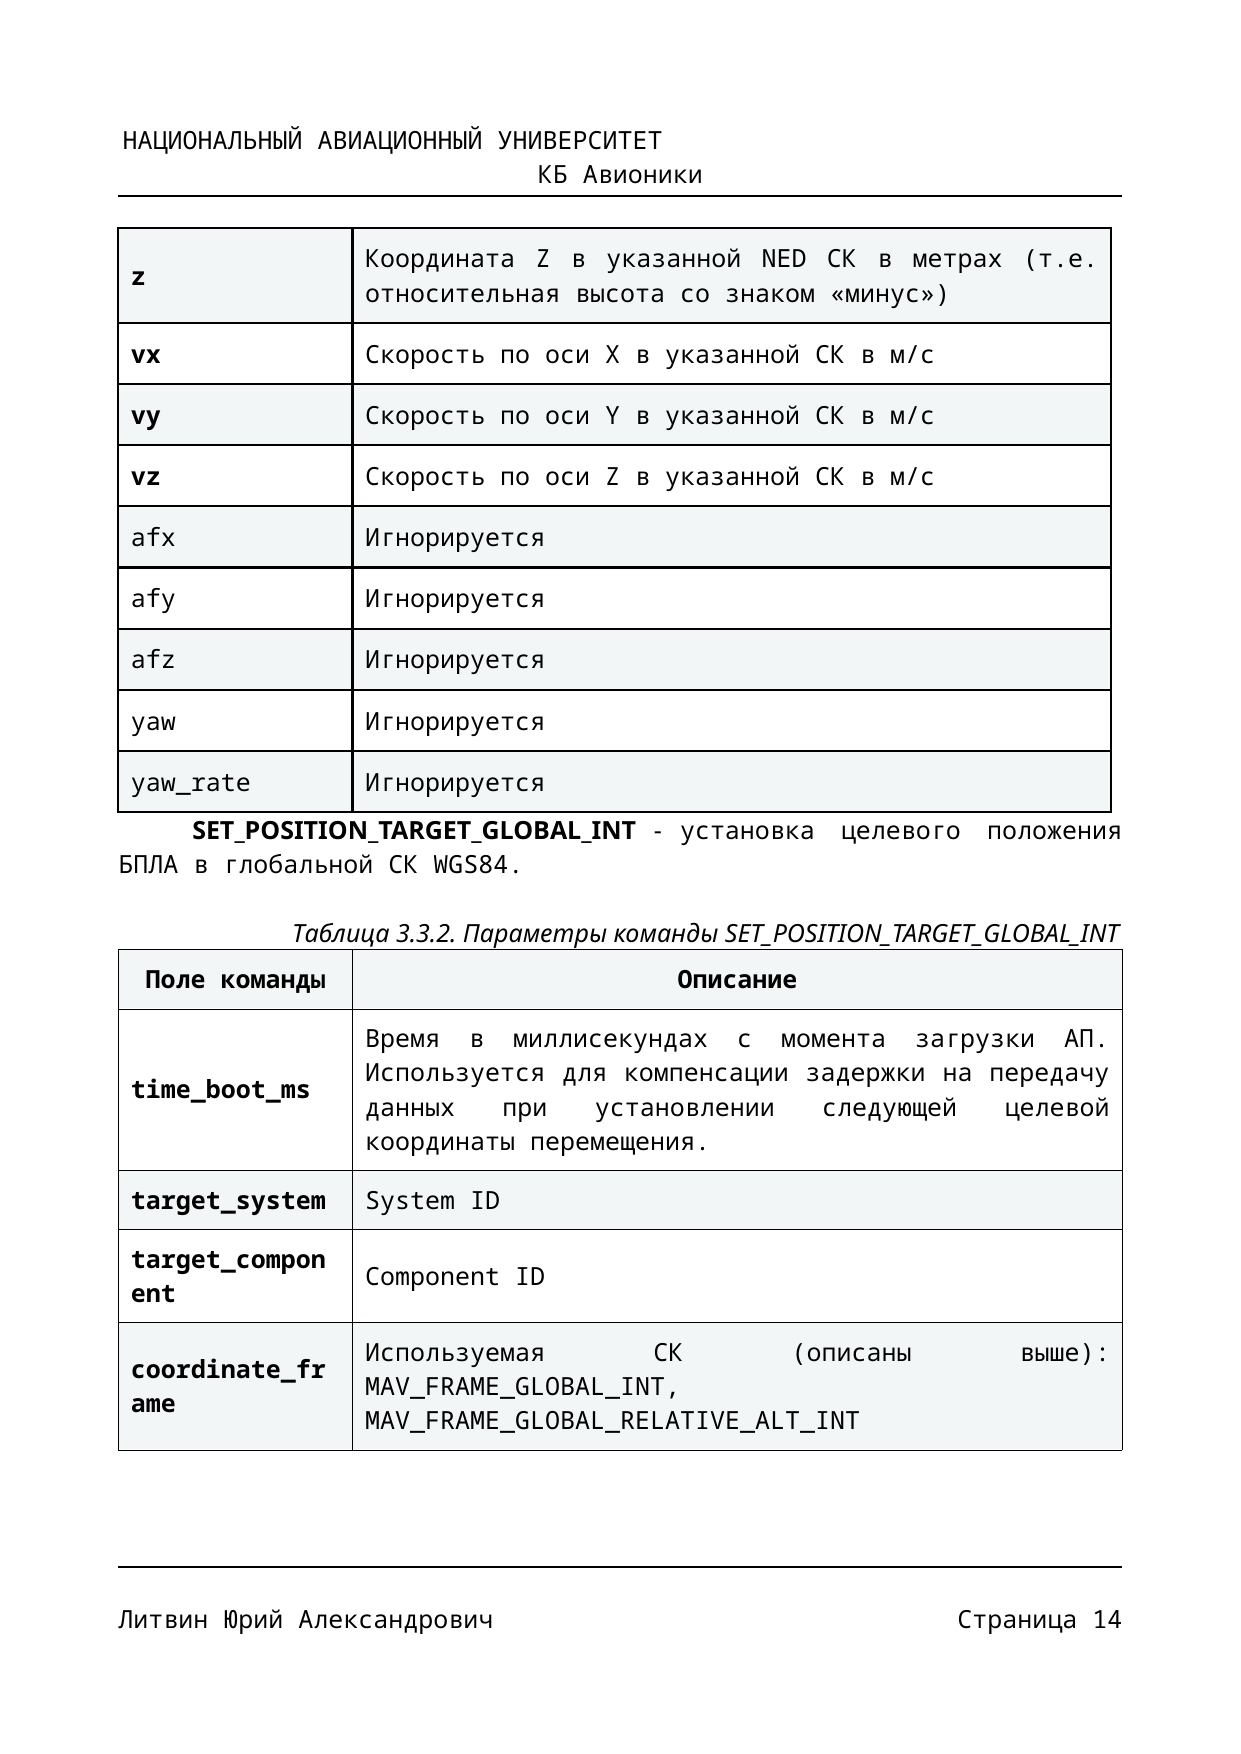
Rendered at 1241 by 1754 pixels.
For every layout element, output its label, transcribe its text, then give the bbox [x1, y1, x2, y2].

table_cell yaw [119, 691, 351, 750]
table_cell vx [119, 324, 351, 383]
table_cell Игнорируется [354, 691, 1110, 750]
table_cell afx [119, 507, 351, 566]
table_cell Скорость по оси X в указанной СК в м/с [354, 324, 1110, 383]
table_cell target_system [119, 1171, 352, 1229]
table_cell vy [119, 385, 351, 444]
table_cell vz [119, 446, 351, 505]
table_cell Используемая СК (описаны выше): MAV_FRAME_GLOBAL_INT, MAV_FRAME_GLOBAL_RELATIVE_ALT_INT [353, 1323, 1122, 1449]
table_cell coordinate_frame [119, 1323, 352, 1449]
table_header Поле команды [119, 950, 352, 1008]
table_cell System ID [353, 1171, 1122, 1229]
table_cell z [119, 229, 351, 322]
text SET_POSITION_TARGET_GLOBAL_INT - установка целевого положения БПЛА в глобальной СК WGS84. [118, 813, 1122, 881]
text Таблица 3.3.2. Параметры команды SET_POSITION_TARGET_GLOBAL_INT [118, 915, 1122, 949]
table_cell Скорость по оси Y в указанной СК в м/с [354, 385, 1110, 444]
table_cell yaw_rate [119, 752, 351, 811]
table_header Описание [353, 950, 1122, 1008]
table_cell Игнорируется [354, 569, 1110, 627]
table_cell Component ID [353, 1230, 1122, 1322]
table_cell time_boot_ms [119, 1010, 352, 1170]
table_cell Игнорируется [354, 630, 1110, 689]
table_cell afz [119, 630, 351, 689]
table_cell Игнорируется [354, 507, 1110, 566]
table_cell Координата Z в указанной NED СК в метрах (т.е. относительная высота со знаком «минус») [354, 229, 1110, 322]
table_cell afy [119, 569, 351, 627]
table_cell target_component [119, 1230, 352, 1322]
table_cell Время в миллисекундах с момента загрузки АП. Используется для компенсации задержки на передачу данных при установлении следующей целевой координаты перемещения. [353, 1010, 1122, 1170]
table_cell Скорость по оси Z в указанной СК в м/с [354, 446, 1110, 505]
table_cell Игнорируется [354, 752, 1110, 811]
